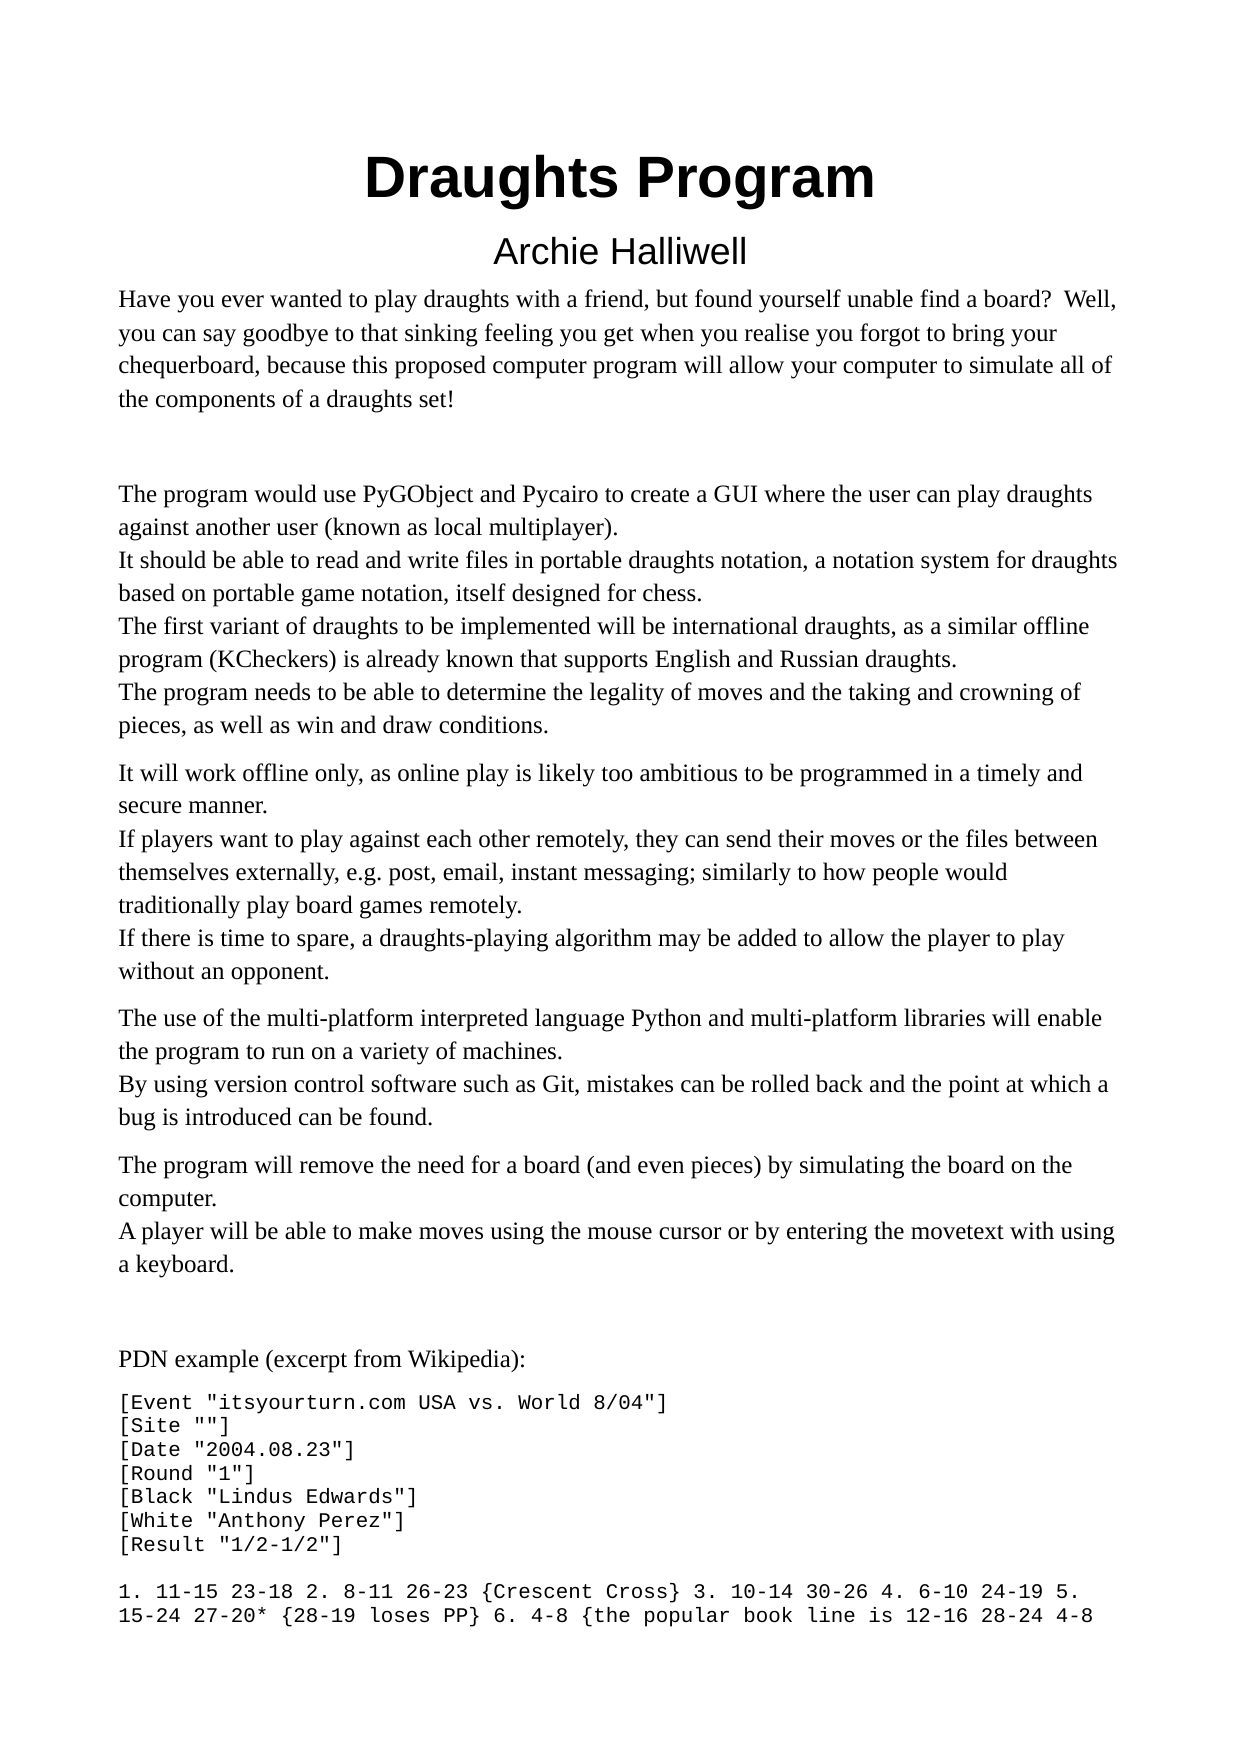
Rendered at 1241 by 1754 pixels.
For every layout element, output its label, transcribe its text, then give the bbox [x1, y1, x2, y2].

text [Result "1/2-1/2"] [118, 1534, 1122, 1557]
text [Black "Lindus Edwards"] [118, 1486, 1122, 1510]
text Have you ever wanted to play draughts with a friend, but found yourself unable find a board? Well, you can say goodbye to that sinking feeling you get when you realise you forgot to bring your chequerboard, because this proposed computer program will allow your computer to simulate all of the components of a draughts set! [118, 284, 1122, 412]
text [Site ""] [118, 1416, 1122, 1439]
text 15-24 27-20* {28-19 loses PP} 6. 4-8 {the popular book line is 12-16 28-24 4-8 [118, 1605, 1122, 1628]
text PDN example (excerpt from Wikipedia): [118, 1344, 1122, 1373]
text 1. 11-15 23-18 2. 8-11 26-23 {Crescent Cross} 3. 10-14 30-26 4. 6-10 24-19 5. [118, 1581, 1122, 1605]
text The use of the multi-platform interpreted language Python and multi-platform libraries will enable the program to run on a variety of machines. By using version control software such as Git, mistakes can be rolled back and the point at which a bug is introduced can be found. [118, 1003, 1122, 1131]
text [Round "1"] [118, 1463, 1122, 1486]
text [Event "itsyourturn.com USA vs. World 8/04"] [118, 1392, 1122, 1416]
text [White "Anthony Perez"] [118, 1510, 1122, 1534]
subtitle Archie Halliwell [118, 229, 1122, 272]
text It will work offline only, as online play is likely too ambitious to be programmed in a timely and secure manner. If players want to play against each other remotely, they can send their moves or the files between themselves externally, e.g. post, email, instant messaging; similarly to how people would traditionally play board games remotely. If there is time to spare, a draughts-playing algorithm may be added to allow the player to play without an opponent. [118, 758, 1122, 984]
text The program would use PyGObject and Pycairo to create a GUI where the user can play draughts against another user (known as local multiplayer). It should be able to read and write files in portable draughts notation, a notation system for draughts based on portable game notation, itself designed for chess. The first variant of draughts to be implemented will be international draughts, as a similar offline program (KCheckers) is already known that supports English and Russian draughts. The program needs to be able to determine the legality of moves and the taking and crowning of pieces, as well as win and draw conditions. [118, 479, 1122, 739]
text The program will remove the need for a board (and even pieces) by simulating the board on the computer. A player will be able to make moves using the mouse cursor or by entering the movetext with using a keyboard. [118, 1150, 1122, 1278]
text [Date "2004.08.23"] [118, 1439, 1122, 1463]
title Draughts Program [118, 143, 1122, 210]
